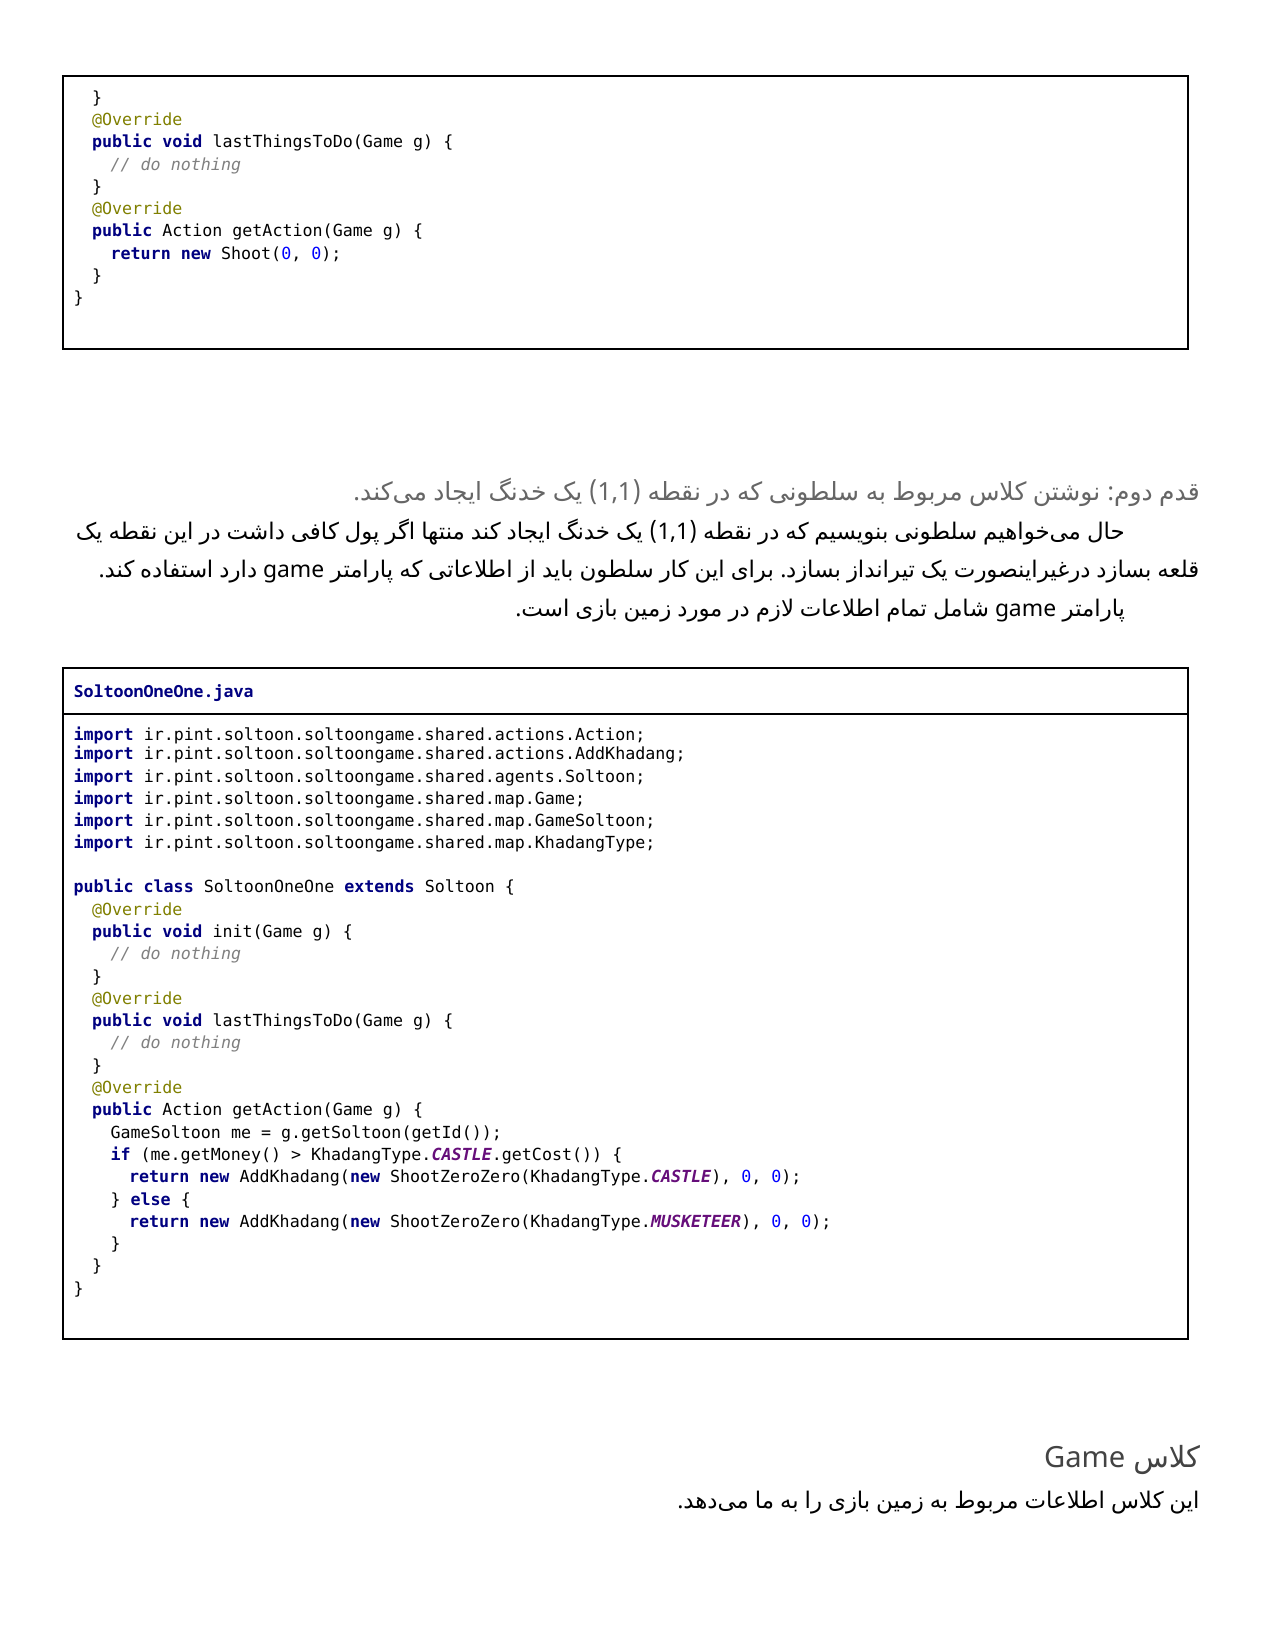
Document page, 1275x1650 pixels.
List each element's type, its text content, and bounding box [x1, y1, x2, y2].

text این کلاس اطلاعات مربوط به زمین بازی را به ما می‌دهد. [75, 1488, 1200, 1518]
subtitle قدم دوم: نوشتن کلاس مربوط به سلطونی که در نقطه (1,1) یک خدنگ ایجاد می‌کند. [75, 478, 1200, 510]
text پارامتر game شامل تمام اطلاعات لازم در مورد زمین بازی است. [75, 592, 1200, 626]
table_cell } @Override public void lastThingsToDo(Game g) { // do nothing } @Override public Action getAction(Game g) { return new Shoot(0, 0); } } [64, 77, 1187, 347]
table_cell import ir.pint.soltoon.soltoongame.shared.actions.Action; import ir.pint.soltoon.soltoongame.shared.actions.AddKhadang; import ir.pint.soltoon.soltoongame.shared.agents.Soltoon; import ir.pint.soltoon.soltoongame.shared.map.Game; import ir.pint.soltoon.soltoongame.shared.map.GameSoltoon; import ir.pint.soltoon.soltoongame.shared.map.KhadangType; public class SoltoonOneOne extends Soltoon { @Override public void init(Game g) { // do nothing } @Override public void lastThingsToDo(Game g) { // do nothing } @Override public Action getAction(Game g) { GameSoltoon me = g.getSoltoon(getId()); if (me.getMoney() > KhadangType.CASTLE.getCost()) { return new AddKhadang(new ShootZeroZero(KhadangType.CASTLE), 0, 0); } else { return new AddKhadang(new ShootZeroZero(KhadangType.MUSKETEER), 0, 0); } } } [64, 715, 1187, 1338]
text حال می‌خواهیم سلطونی بنویسیم که در نقطه (1,1) یک خدنگ ایجاد کند منتها اگر پول کافی داشت در این نقطه یک قلعه بسازد درغیراینصورت یک تیرانداز بسازد. برای این کار سلطون باید از اطلاعاتی که پارامتر game دارد استفاده کند. [75, 519, 1200, 587]
subtitle کلاس Game [75, 1436, 1200, 1479]
table_header SoltoonOneOne.java [64, 669, 1187, 712]
